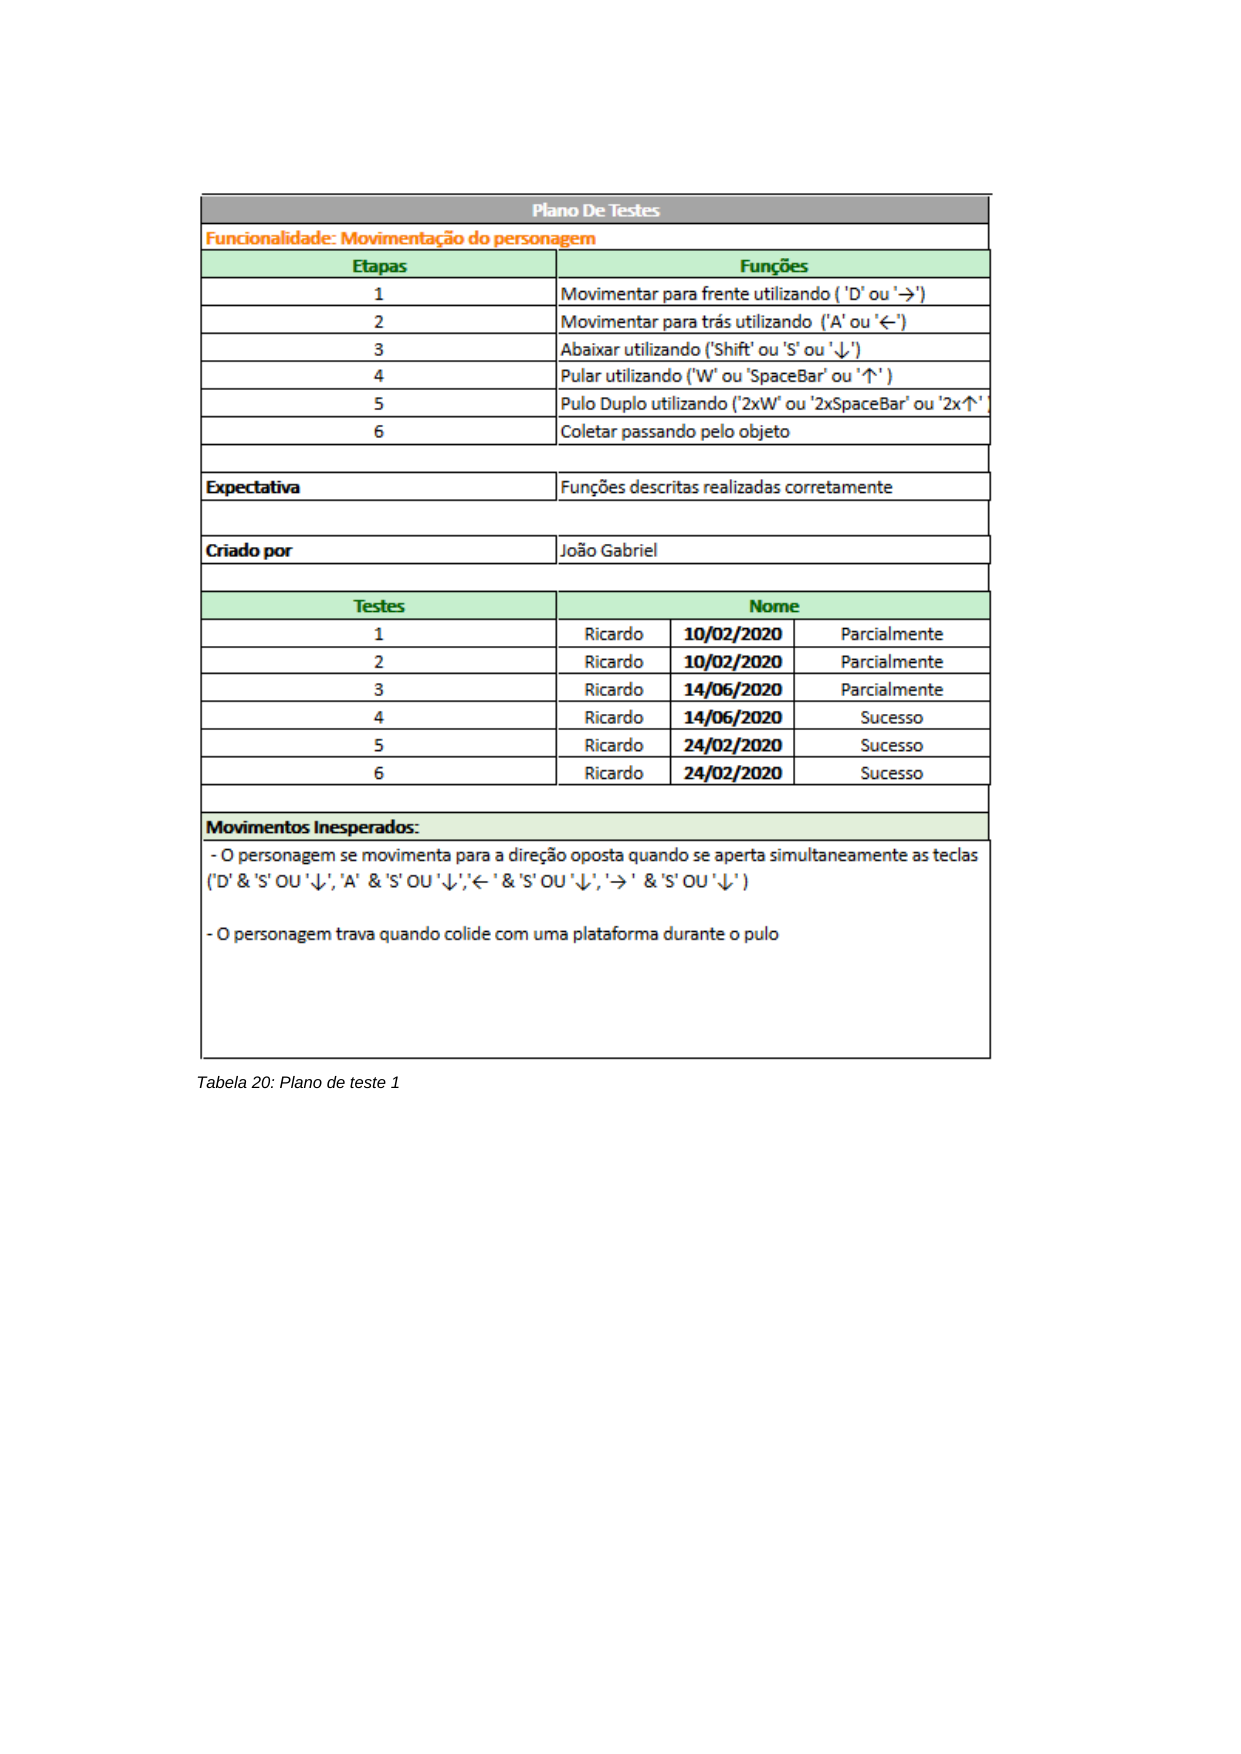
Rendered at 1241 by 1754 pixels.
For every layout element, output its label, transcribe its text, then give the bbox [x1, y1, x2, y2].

picture [196, 189, 999, 1067]
text Tabela 20: Plano de teste 1 [196, 1067, 998, 1092]
